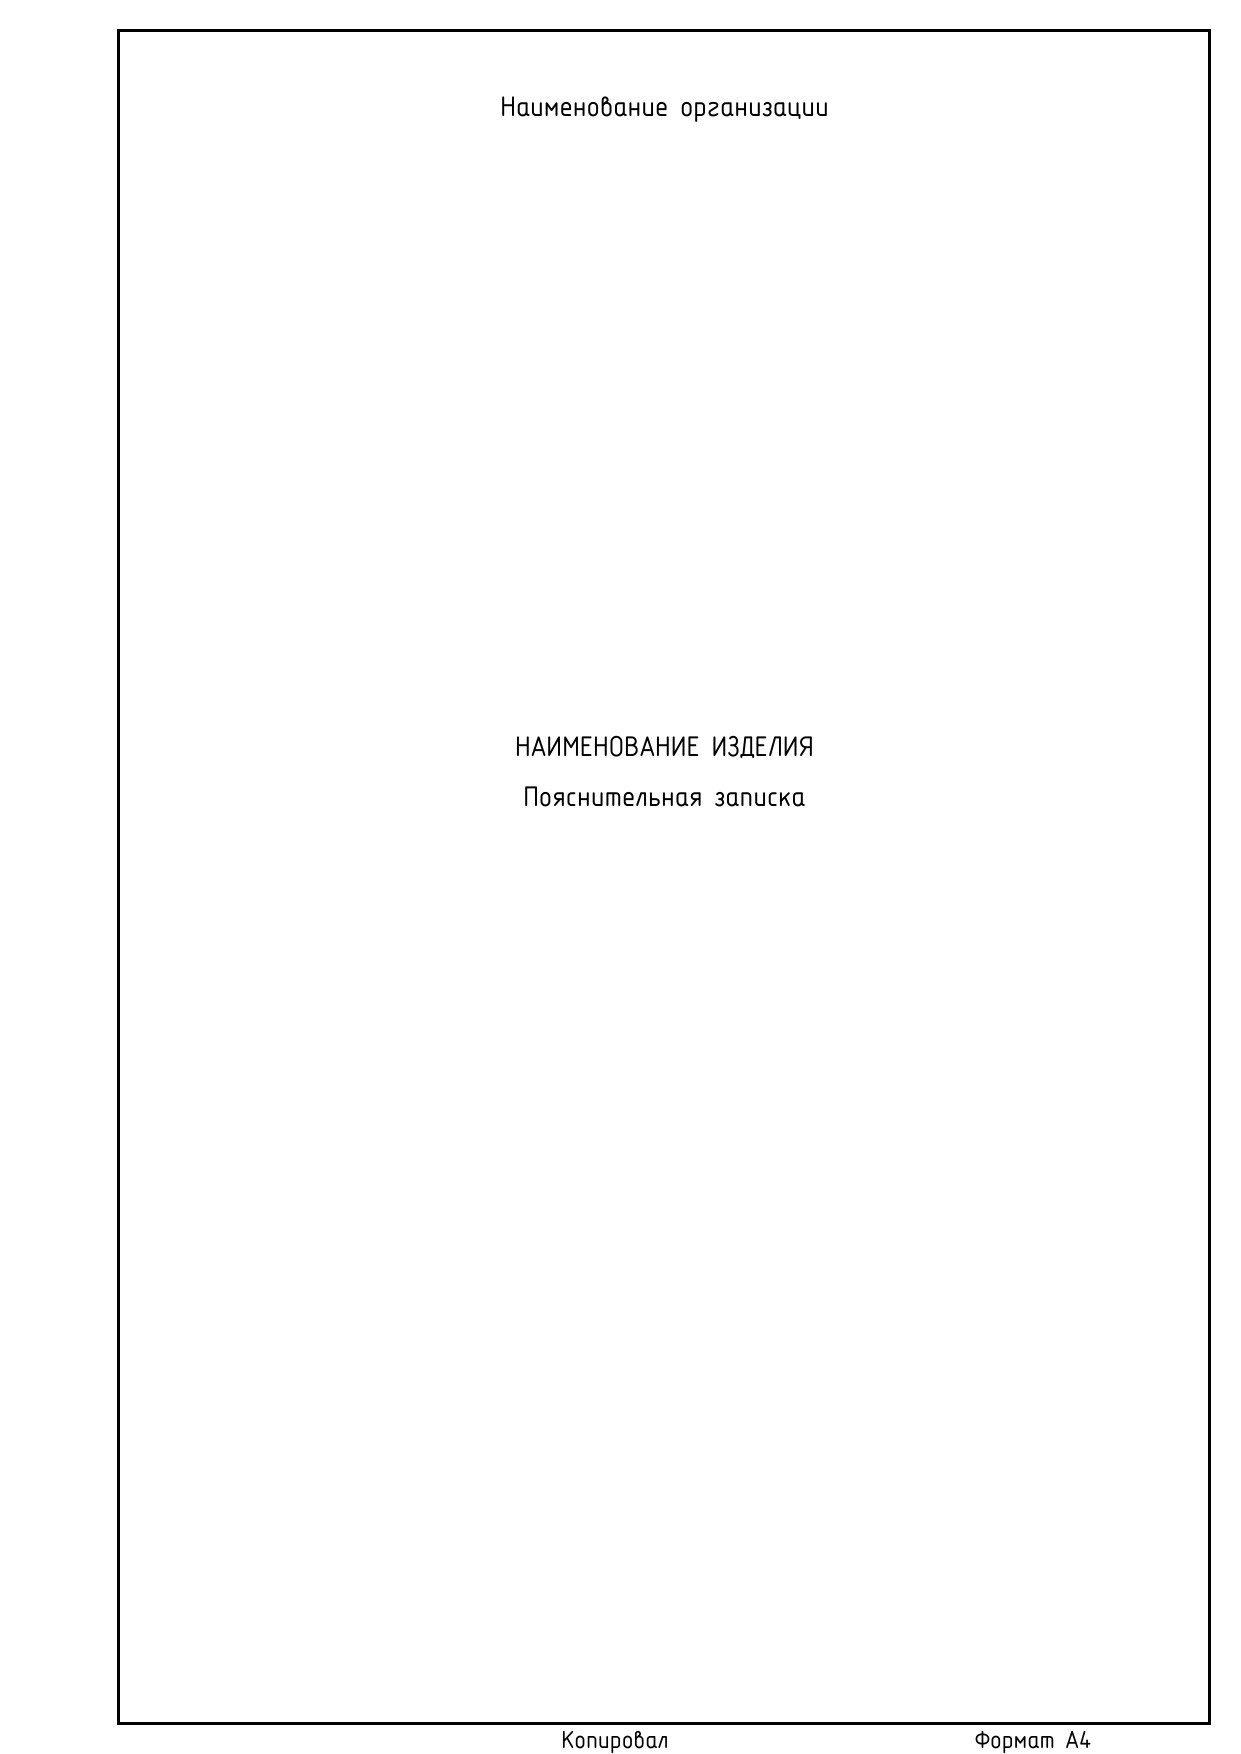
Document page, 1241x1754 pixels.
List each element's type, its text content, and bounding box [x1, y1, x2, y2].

text Наименование организации [148, 88, 1181, 122]
text Пояснительная записка [148, 779, 1181, 812]
text НАИМЕНОВАНИЕ ИЗДЕЛИЯ [148, 729, 1181, 762]
